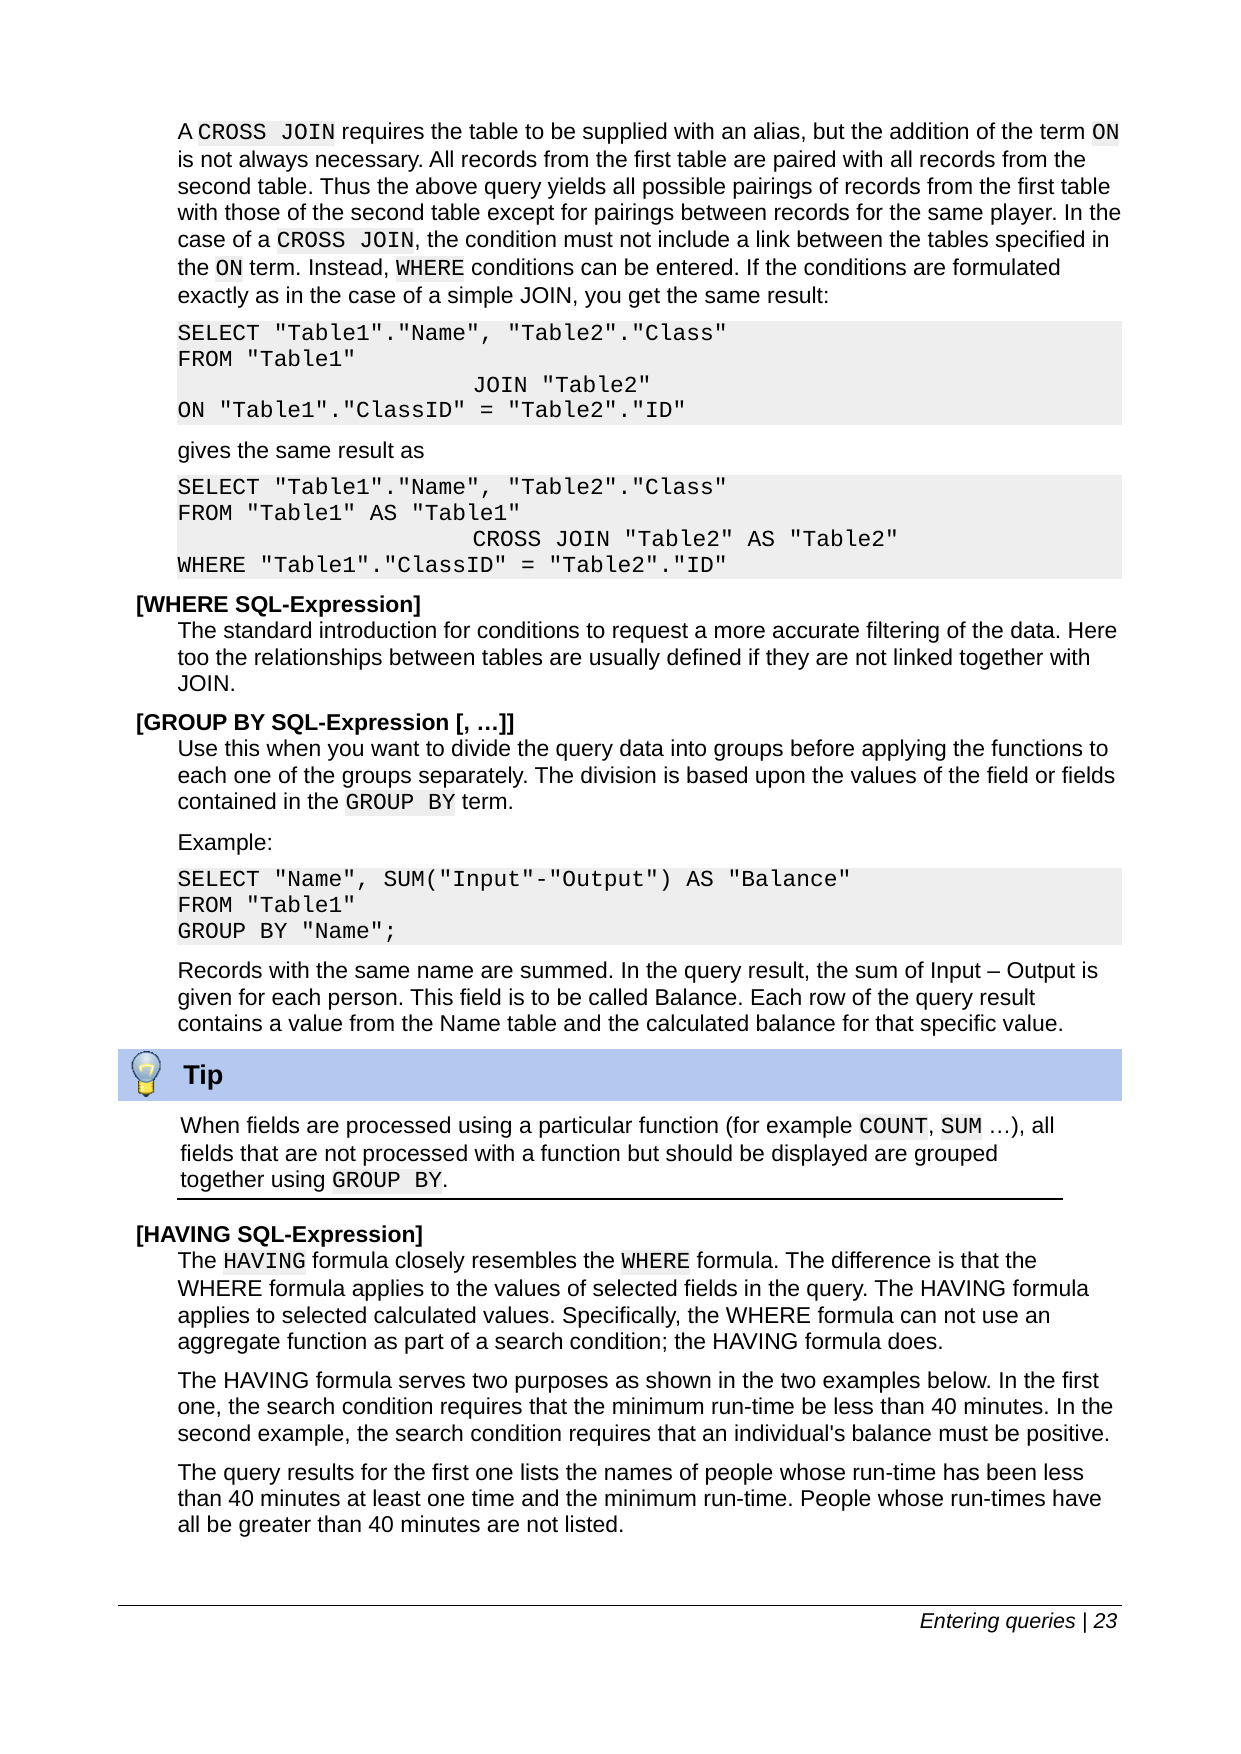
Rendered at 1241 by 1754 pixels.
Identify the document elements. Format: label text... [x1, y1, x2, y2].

text [GROUP BY SQL-Expression [, …]] [136, 709, 1122, 735]
text [WHERE SQL-Expression] [136, 591, 1122, 617]
text SELECT "Table1"."Name", "Table2"."Class" FROM "Table1" AS "Table1" CROSS JOIN "Table2" AS "Table2" WHERE "Table1"."ClassID" = "Table2"."ID" [177, 475, 1122, 579]
text gives the same result as [177, 437, 1122, 463]
text A CROSS JOIN requires the table to be supplied with an alias, but the addition of the term ON is not always necessary. All records from the first table are paired with all records from the second table. Thus the above query yields all possible pairings of records from the first table with those of the second table except for pairings between records for the same player. In the case of a CROSS JOIN, the condition must not include a link between the tables specified in the ON term. Instead, WHERE conditions can be entered. If the conditions are formulated exactly as in the case of a simple JOIN, you get the same result: [177, 118, 1122, 308]
text Use this when you want to divide the query data into groups before applying the functions to each one of the groups separately. The division is based upon the values of the field or fields contained in the GROUP BY term. [177, 735, 1122, 816]
text Example: [177, 829, 1122, 855]
text The HAVING formula serves two purposes as shown in the two examples below. In the first one, the search condition requires that the minimum run-time be less than 40 minutes. In the second example, the search condition requires that an individual's balance must be positive. [177, 1367, 1122, 1446]
text Records with the same name are summed. In the query result, the sum of Input – Output is given for each person. This field is to be called Balance. Each row of the query result contains a value from the Name table and the calculated balance for that specific value. [177, 957, 1122, 1036]
subtitle Tip [118, 1049, 1122, 1101]
text [HAVING SQL-Expression] [136, 1221, 1122, 1247]
text SELECT "Table1"."Name", "Table2"."Class" FROM "Table1" JOIN "Table2" ON "Table1"."ClassID" = "Table2"."ID" [177, 321, 1122, 425]
text The HAVING formula closely resembles the WHERE formula. The difference is that the WHERE formula applies to the values of selected fields in the query. The HAVING formula applies to selected calculated values. Specifically, the WHERE formula can not use an aggregate function as part of a search condition; the HAVING formula does. [177, 1247, 1122, 1354]
text The standard introduction for conditions to request a more accurate filtering of the data. Here too the relationships between tables are usually defined if they are not linked together with JOIN. [177, 617, 1122, 696]
text SELECT "Name", SUM("Input"-"Output") AS "Balance" FROM "Table1" GROUP BY "Name"; [177, 868, 1122, 945]
picture [119, 1049, 170, 1100]
text When fields are processed using a particular function (for example COUNT, SUM …), all fields that are not processed with a function but should be displayed are grouped together using GROUP BY. [177, 1108, 1063, 1198]
text The query results for the first one lists the names of people whose run-time has been less than 40 minutes at least one time and the minimum run-time. People whose run-times have all be greater than 40 minutes are not listed. [177, 1458, 1122, 1538]
